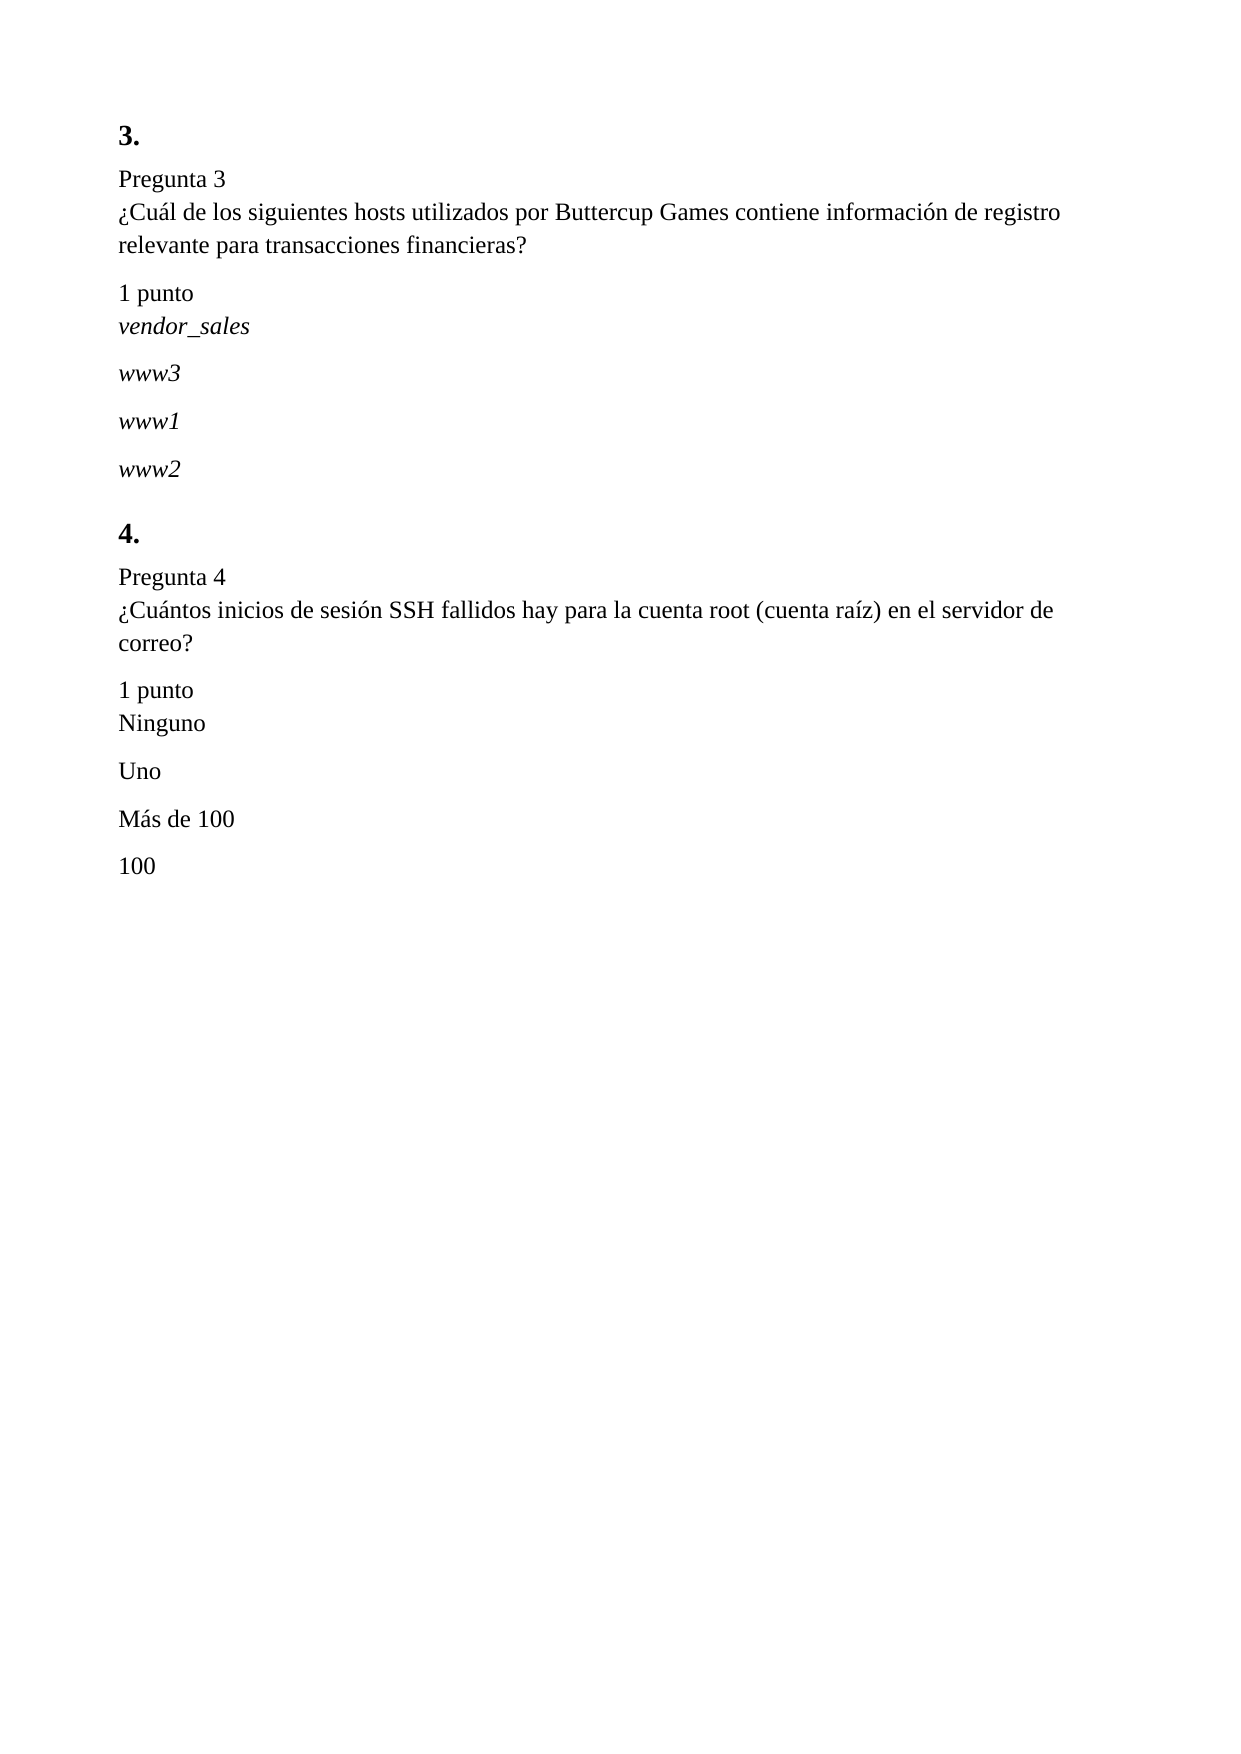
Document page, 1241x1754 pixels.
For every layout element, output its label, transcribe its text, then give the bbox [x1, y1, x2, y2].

text ¿Cuántos inicios de sesión SSH fallidos hay para la cuenta root (cuenta raíz) en el servidor de correo? [118, 595, 1122, 657]
subtitle 3. [118, 118, 1122, 152]
text 1 punto [118, 676, 1122, 704]
subtitle 4. [118, 516, 1122, 549]
text Más de 100 [118, 804, 1122, 832]
text www1 [118, 406, 1122, 435]
text Pregunta 4 [118, 562, 1122, 591]
text www3 [118, 358, 1122, 387]
text Ninguno [118, 708, 1122, 737]
text Pregunta 3 [118, 164, 1122, 193]
text 1 punto [118, 278, 1122, 307]
text ¿Cuál de los siguientes hosts utilizados por Buttercup Games contiene información de registro relevante para transacciones financieras? [118, 197, 1122, 259]
text vendor_sales [118, 311, 1122, 339]
text Uno [118, 756, 1122, 785]
text 100 [118, 851, 1122, 880]
text www2 [118, 454, 1122, 482]
